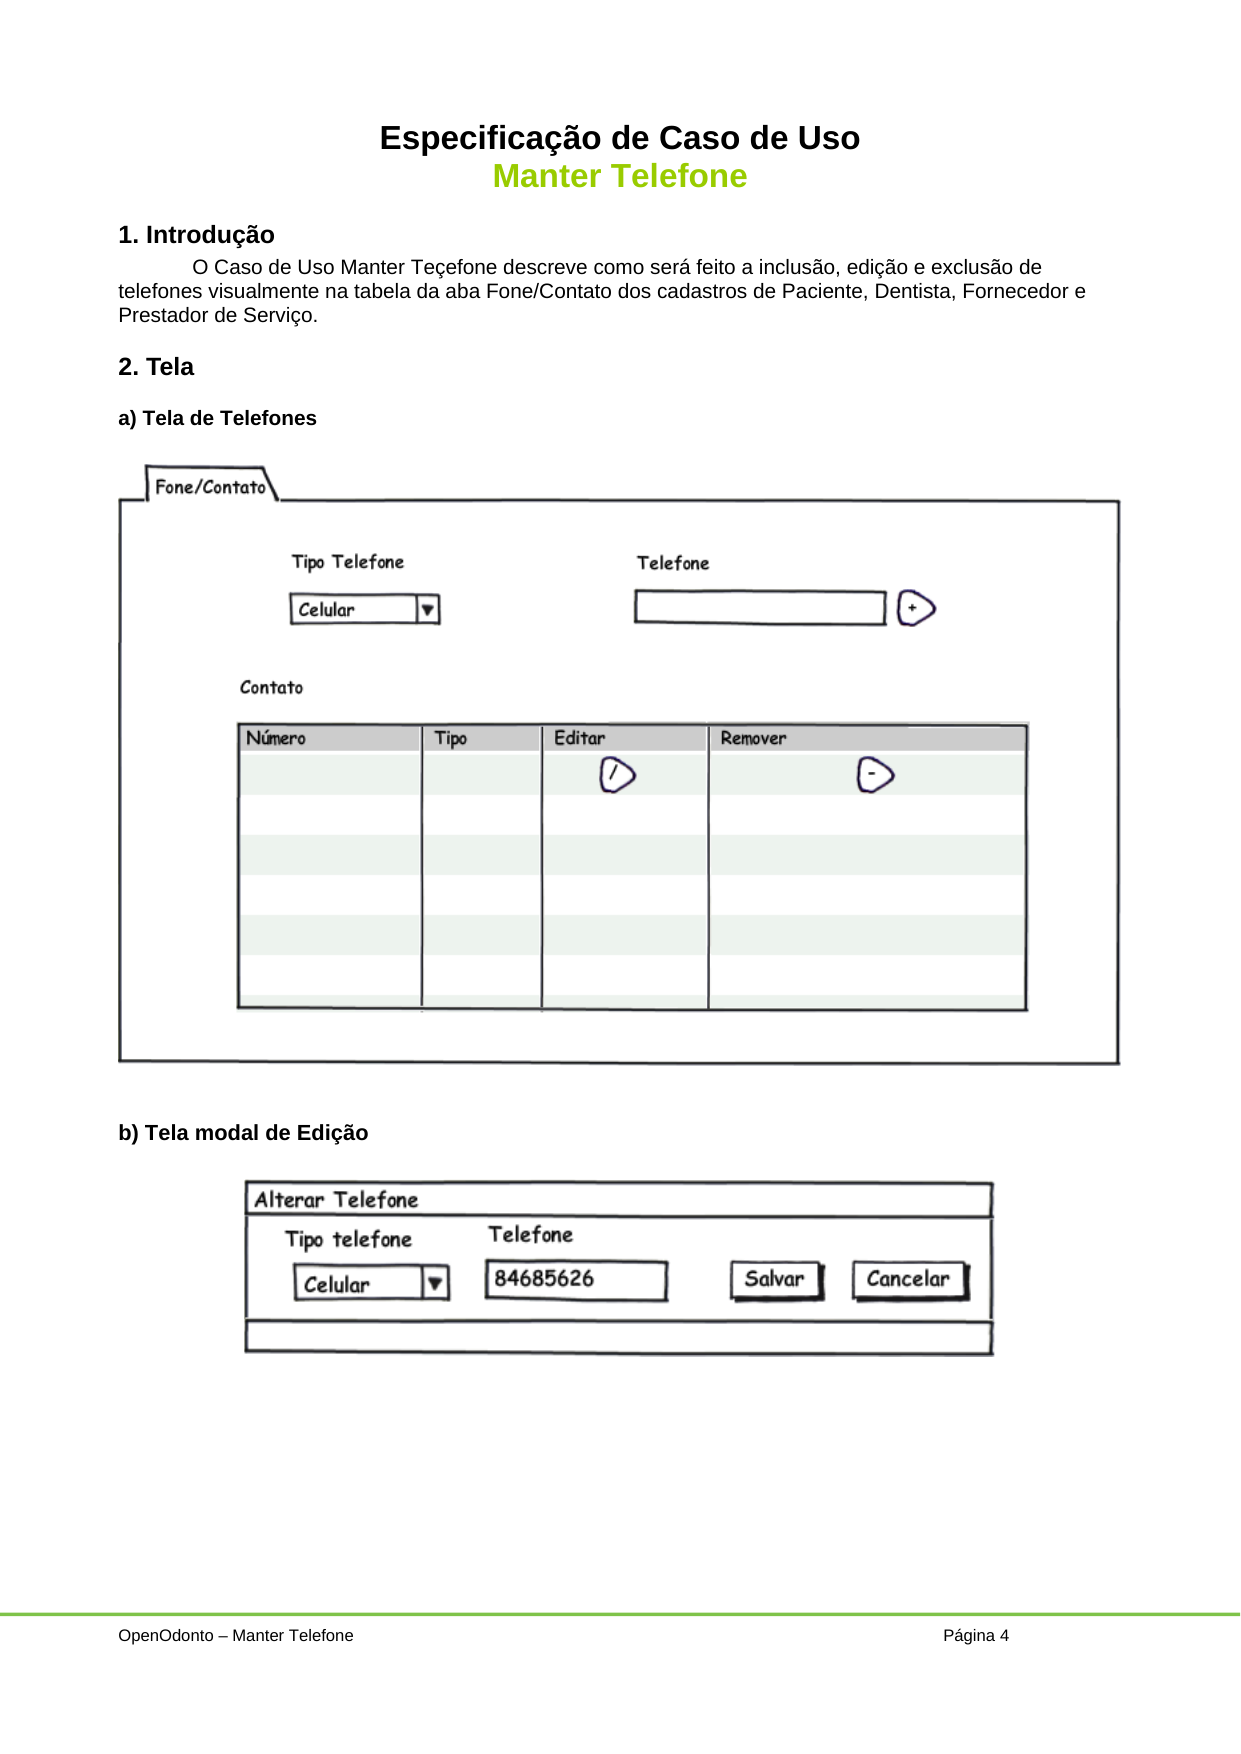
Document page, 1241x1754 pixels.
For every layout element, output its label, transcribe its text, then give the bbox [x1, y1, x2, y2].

subtitle 1. Introdução [118, 220, 1122, 249]
subtitle 2. Tela [117, 352, 1122, 381]
title Especificação de Caso de Uso [118, 118, 1122, 157]
subtitle Tela de Telefones [118, 406, 1122, 429]
subtitle Tela modal de Edição [118, 1119, 1122, 1145]
title Manter Telefone [118, 157, 1122, 195]
picture [244, 1179, 996, 1357]
text O Caso de Uso Manter Teçefone descreve como será feito a inclusão, edição e exclusão de telefones visualmente na tabela da aba Fone/Contato dos cadastros de Paciente, Dentista, Fornecedor e Prestador de Serviço. [118, 255, 1122, 327]
picture [118, 464, 1122, 1066]
